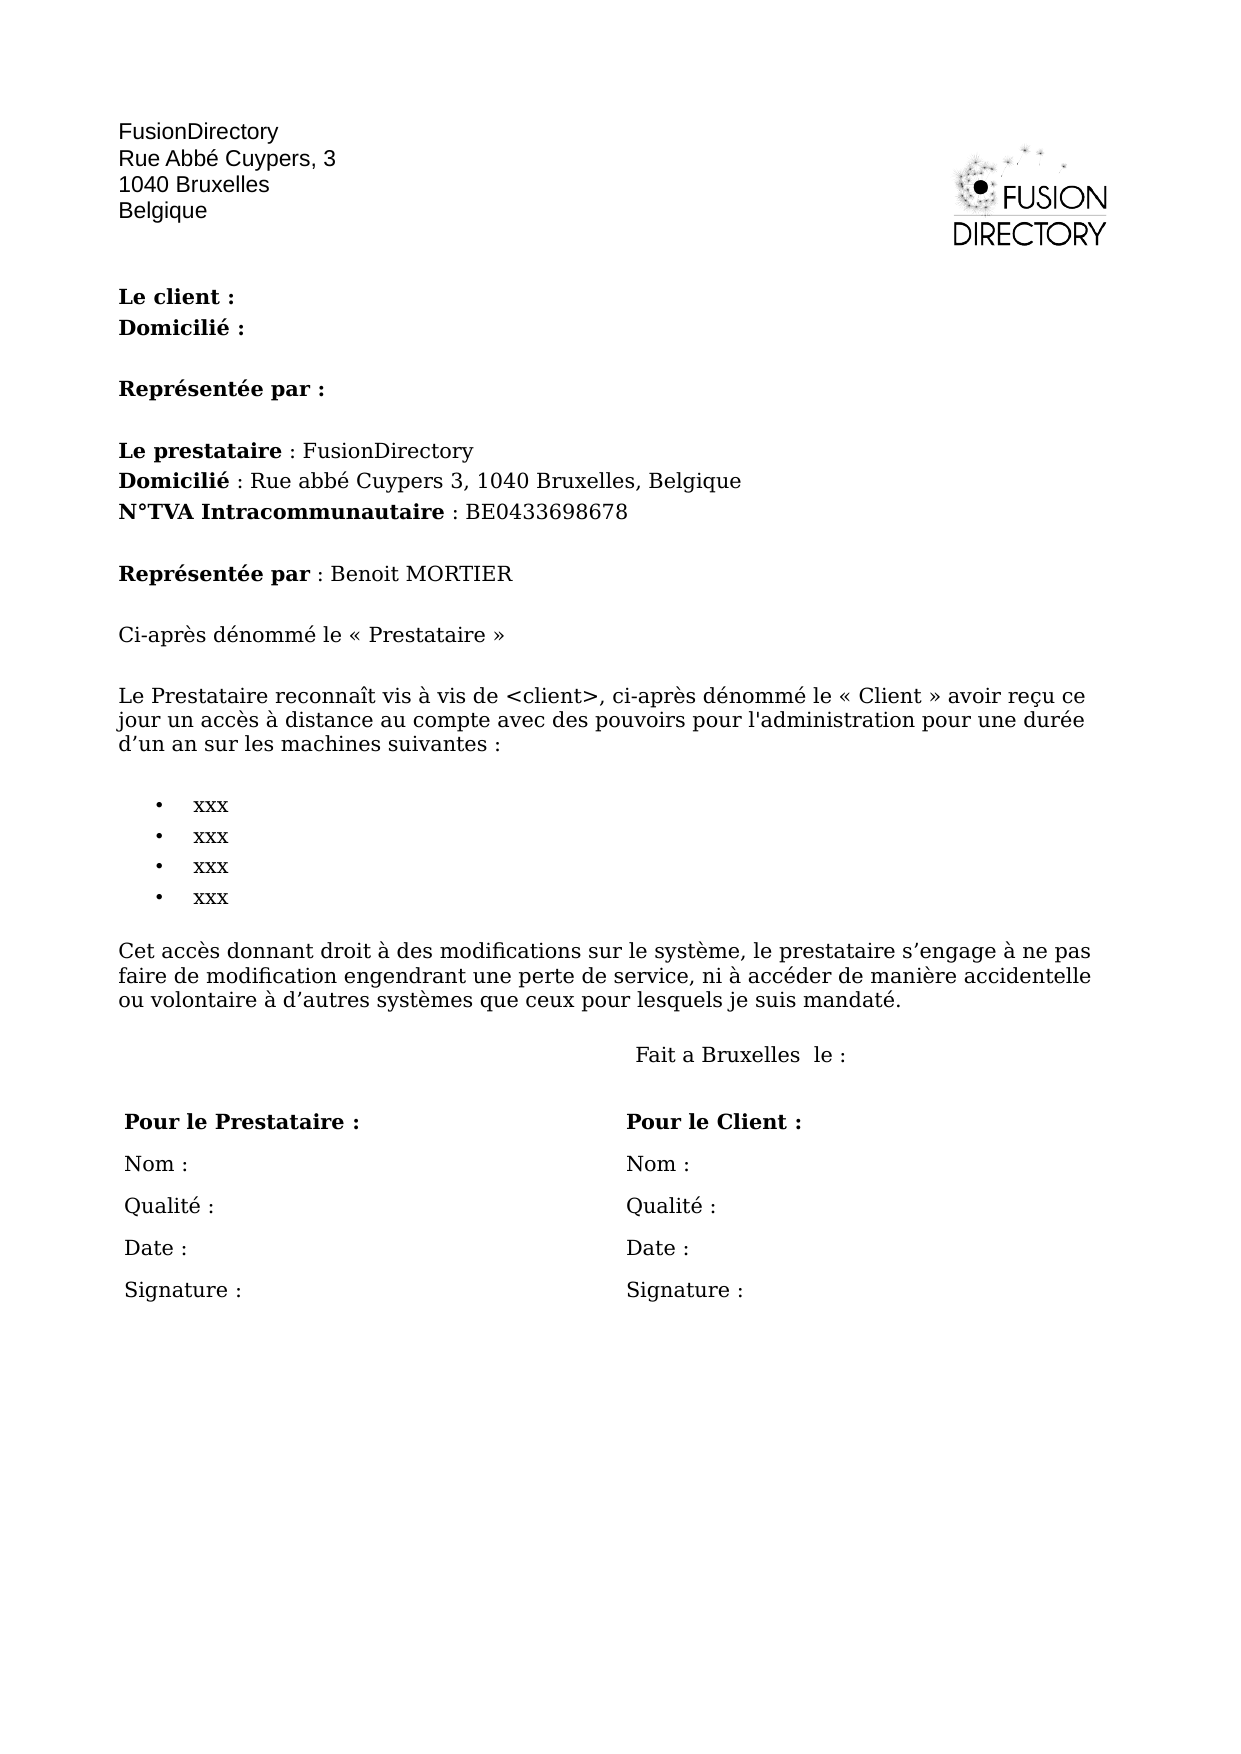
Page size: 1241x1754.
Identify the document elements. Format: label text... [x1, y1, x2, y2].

text 1040 Bruxelles [118, 171, 933, 197]
text Cet accès donnant droit à des modifications sur le système, le prestataire s’engage à ne pas faire de modification engendrant une perte de service, ni à accéder de manière accidentelle ou volontaire à d’autres systèmes que ceux pour lesquels je suis mandaté. [118, 939, 1122, 1012]
table_cell Date : [118, 1230, 620, 1272]
table_cell Signature : [118, 1272, 620, 1314]
list xxx [156, 824, 1122, 848]
text Représentée par : [118, 377, 1122, 402]
text N°TVA Intracommunautaire : BE0433698678 [118, 500, 1122, 524]
table_header Pour le Client : [620, 1104, 1122, 1146]
table_cell Qualité : [620, 1188, 1122, 1230]
text FusionDirectory [118, 118, 933, 144]
text Le client : [118, 285, 1122, 309]
text Le prestataire : FusionDirectory [118, 439, 1122, 463]
table_cell Nom : [620, 1146, 1122, 1188]
table_cell Qualité : [118, 1188, 620, 1230]
list xxx [156, 793, 1122, 817]
text Belgique [118, 197, 933, 223]
list xxx [156, 854, 1122, 878]
text Représentée par : Benoit MORTIER [118, 561, 1122, 586]
text Domicilié : [118, 316, 1122, 340]
list xxx [156, 885, 1122, 909]
text Fait a Bruxelles le : [118, 1043, 1122, 1067]
picture [933, 99, 1123, 289]
text Domicilié : Rue abbé Cuypers 3, 1040 Bruxelles, Belgique [118, 469, 1122, 494]
table_header Pour le Prestataire : [118, 1104, 620, 1146]
table_cell Nom : [118, 1146, 620, 1188]
text Rue Abbé Cuypers, 3 [118, 144, 933, 171]
table_cell Signature : [620, 1272, 1122, 1314]
table_cell Date : [620, 1230, 1122, 1272]
text Ci-après dénommé le « Prestataire » [118, 623, 1122, 647]
text Le Prestataire reconnaît vis à vis de <client>, ci-après dénommé le « Client » avoir reçu ce jour un accès à distance au compte avec des pouvoirs pour l'administration pour une durée d’un an sur les machines suivantes : [118, 684, 1122, 756]
